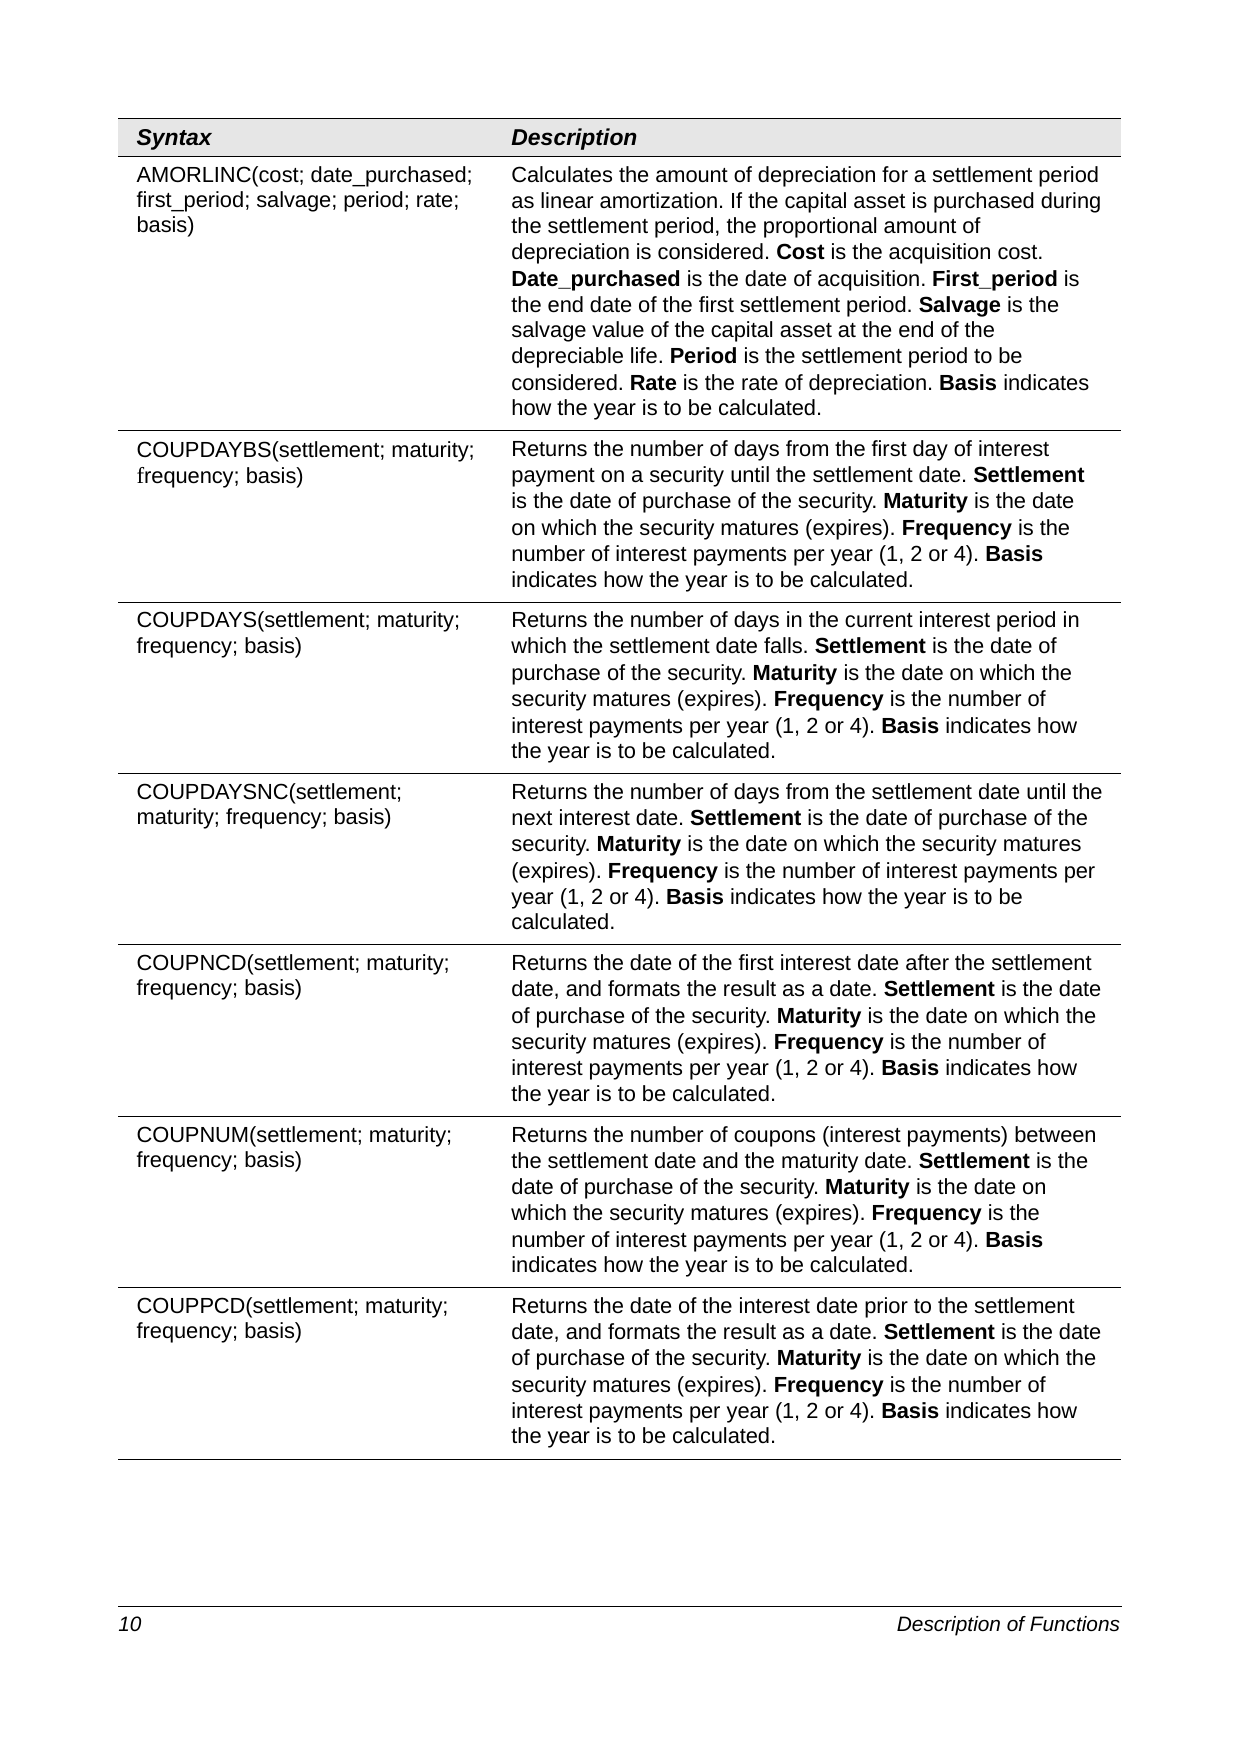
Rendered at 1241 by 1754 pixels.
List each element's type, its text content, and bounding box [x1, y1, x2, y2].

table_header Syntax [118, 119, 493, 156]
table_cell Returns the number of coupons (interest payments) between the settlement date and the maturity date. Settlement is the date of purchase of the security. Maturity is the date on which the security matures (expires). Frequency is the number of interest payments per year (1, 2 or 4). Basis indicates how the year is to be calculated. [493, 1117, 1121, 1287]
table_header Description [493, 119, 1121, 156]
table_cell Returns the number of days from the first day of interest payment on a security until the settlement date. Settlement is the date of purchase of the security. Maturity is the date on which the security matures (expires). Frequency is the number of interest payments per year (1, 2 or 4). Basis indicates how the year is to be calculated. [493, 431, 1121, 602]
table_cell Returns the date of the first interest date after the settlement date, and formats the result as a date. Settlement is the date of purchase of the security. Maturity is the date on which the security matures (expires). Frequency is the number of interest payments per year (1, 2 or 4). Basis indicates how the year is to be calculated. [493, 945, 1121, 1116]
table_cell Calculates the amount of depreciation for a settlement period as linear amortization. If the capital asset is purchased during the settlement period, the proportional amount of depreciation is considered. Cost is the acquisition cost. Date_purchased is the date of acquisition. First_period is the end date of the first settlement period. Salvage is the salvage value of the capital asset at the end of the depreciable life. Period is the settlement period to be considered. Rate is the rate of depreciation. Basis indicates how the year is to be calculated. [493, 157, 1121, 430]
table_cell COUPDAYBS(settlement; maturity; frequency; basis) [118, 431, 493, 602]
table_cell Returns the number of days from the settlement date until the next interest date. Settlement is the date of purchase of the security. Maturity is the date on which the security matures (expires). Frequency is the number of interest payments per year (1, 2 or 4). Basis indicates how the year is to be calculated. [493, 774, 1121, 944]
table_cell COUPDAYS(settlement; maturity; frequency; basis) [118, 603, 493, 773]
table_cell COUPNCD(settlement; maturity; frequency; basis) [118, 945, 493, 1116]
table_cell Returns the date of the interest date prior to the settlement date, and formats the result as a date. Settlement is the date of purchase of the security. Maturity is the date on which the security matures (expires). Frequency is the number of interest payments per year (1, 2 or 4). Basis indicates how the year is to be calculated. [493, 1288, 1121, 1458]
table_cell COUPPCD(settlement; maturity; frequency; basis) [118, 1288, 493, 1458]
table_cell COUPNUM(settlement; maturity; frequency; basis) [118, 1117, 493, 1287]
table_cell COUPDAYSNC(settlement; maturity; frequency; basis) [118, 774, 493, 944]
table_cell Returns the number of days in the current interest period in which the settlement date falls. Settlement is the date of purchase of the security. Maturity is the date on which the security matures (expires). Frequency is the number of interest payments per year (1, 2 or 4). Basis indicates how the year is to be calculated. [493, 603, 1121, 773]
table_cell AMORLINC(cost; date_purchased; first_period; salvage; period; rate; basis) [118, 157, 493, 430]
